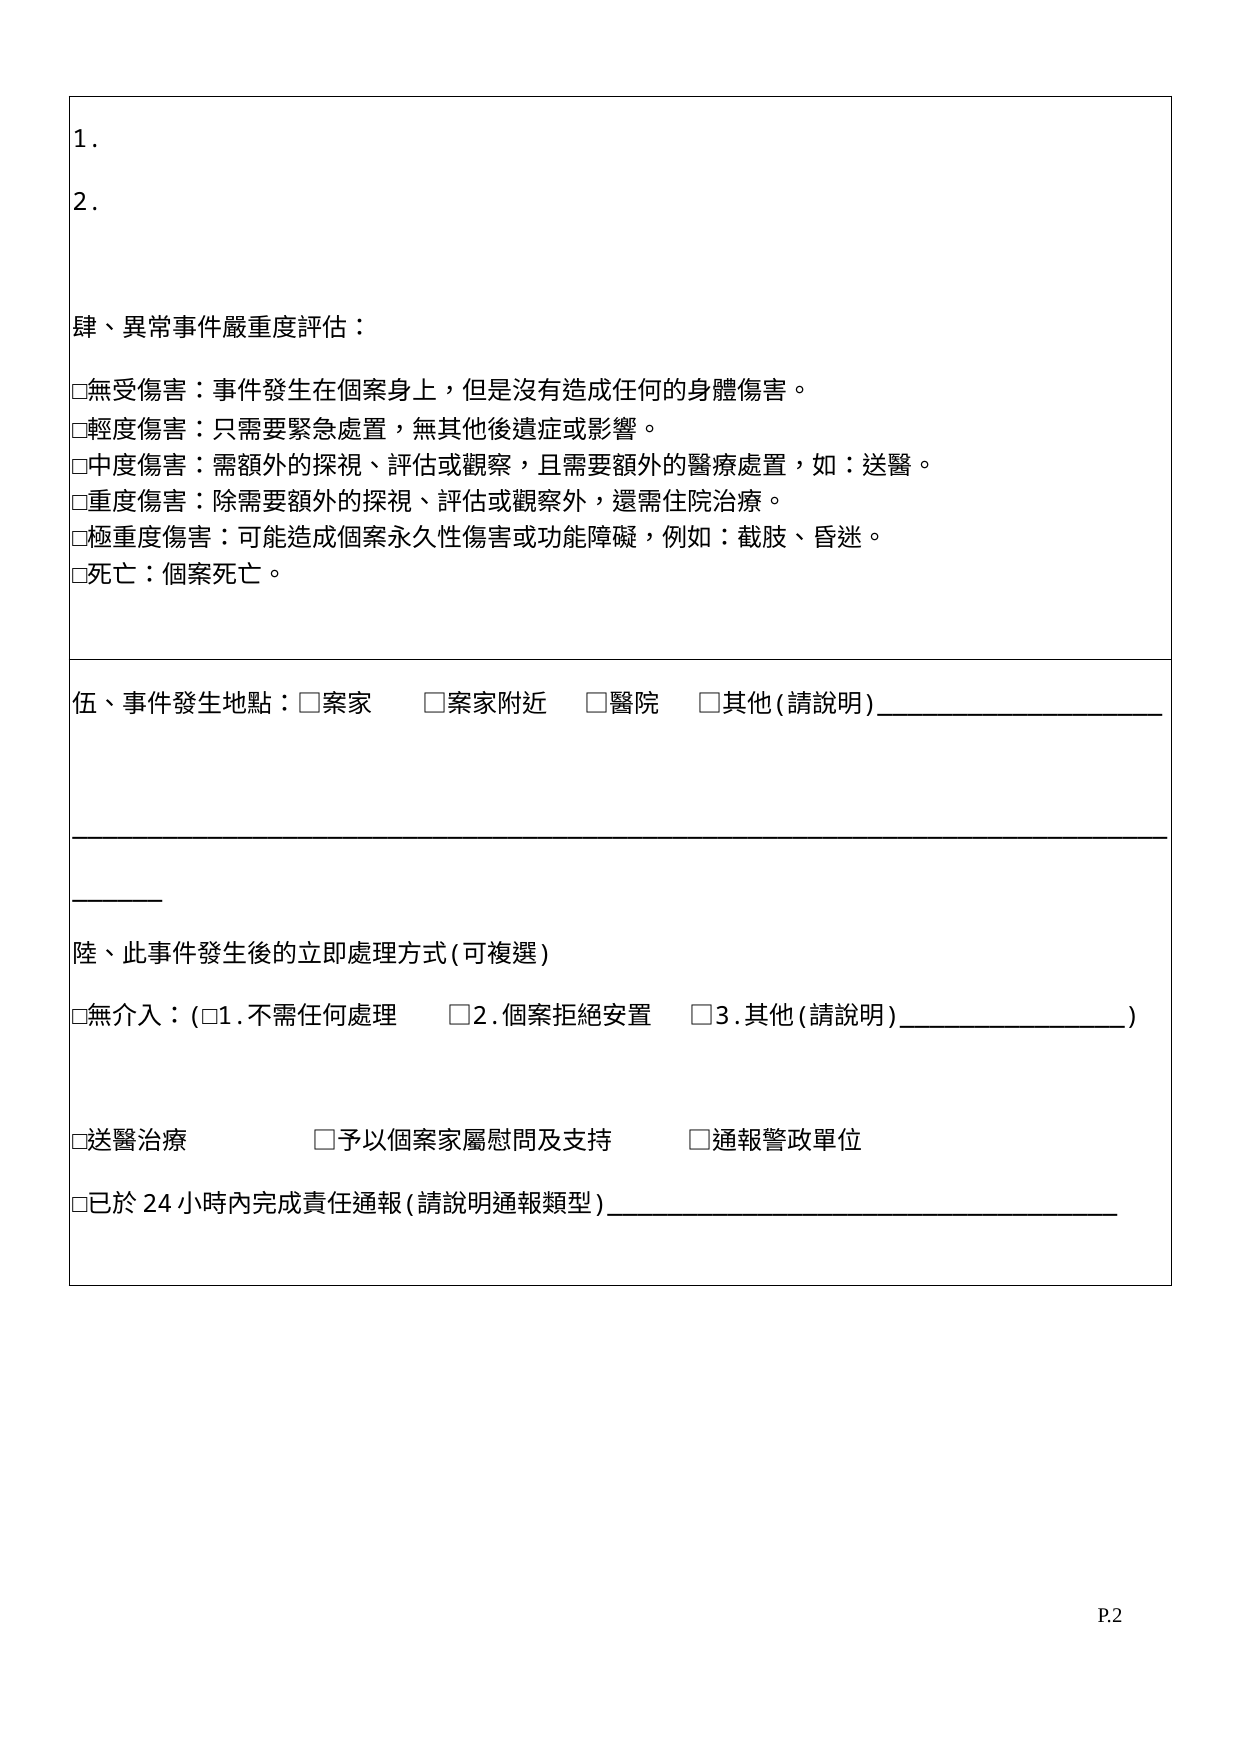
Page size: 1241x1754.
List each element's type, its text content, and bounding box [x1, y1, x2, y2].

table_cell 伍、事件發生地點：□案家 □案家附近 □醫院 □其他(請說明)___________________ _______________________________________________________________________________ 陸、此事件發生後的立即處理方式(可複選) □無介入：(□1.不需任何處理 □2.個案拒絕安置 □3.其他(請說明)_______________) □送醫治療 □予以個案家屬慰問及支持 □通報警政單位 □已於24小時內完成責任通報(請說明通報類型)__________________________________ [70, 660, 1171, 1284]
table_cell 通報者姓名： 職稱： 電話： 叁、與事件發生過程中有關聯的單位： 1. 2. 肆、異常事件嚴重度評估： □無受傷害：事件發生在個案身上，但是沒有造成任何的身體傷害。 □輕度傷害：只需要緊急處置，無其他後遺症或影響。 □中度傷害：需額外的探視、評估或觀察，且需要額外的醫療處置，如：送醫。 □重度傷害：除需要額外的探視、評估或觀察外，還需住院治療。 □極重度傷害：可能造成個案永久性傷害或功能障礙，例如：截肢、昏迷。 □死亡：個案死亡。 [70, 97, 1171, 658]
